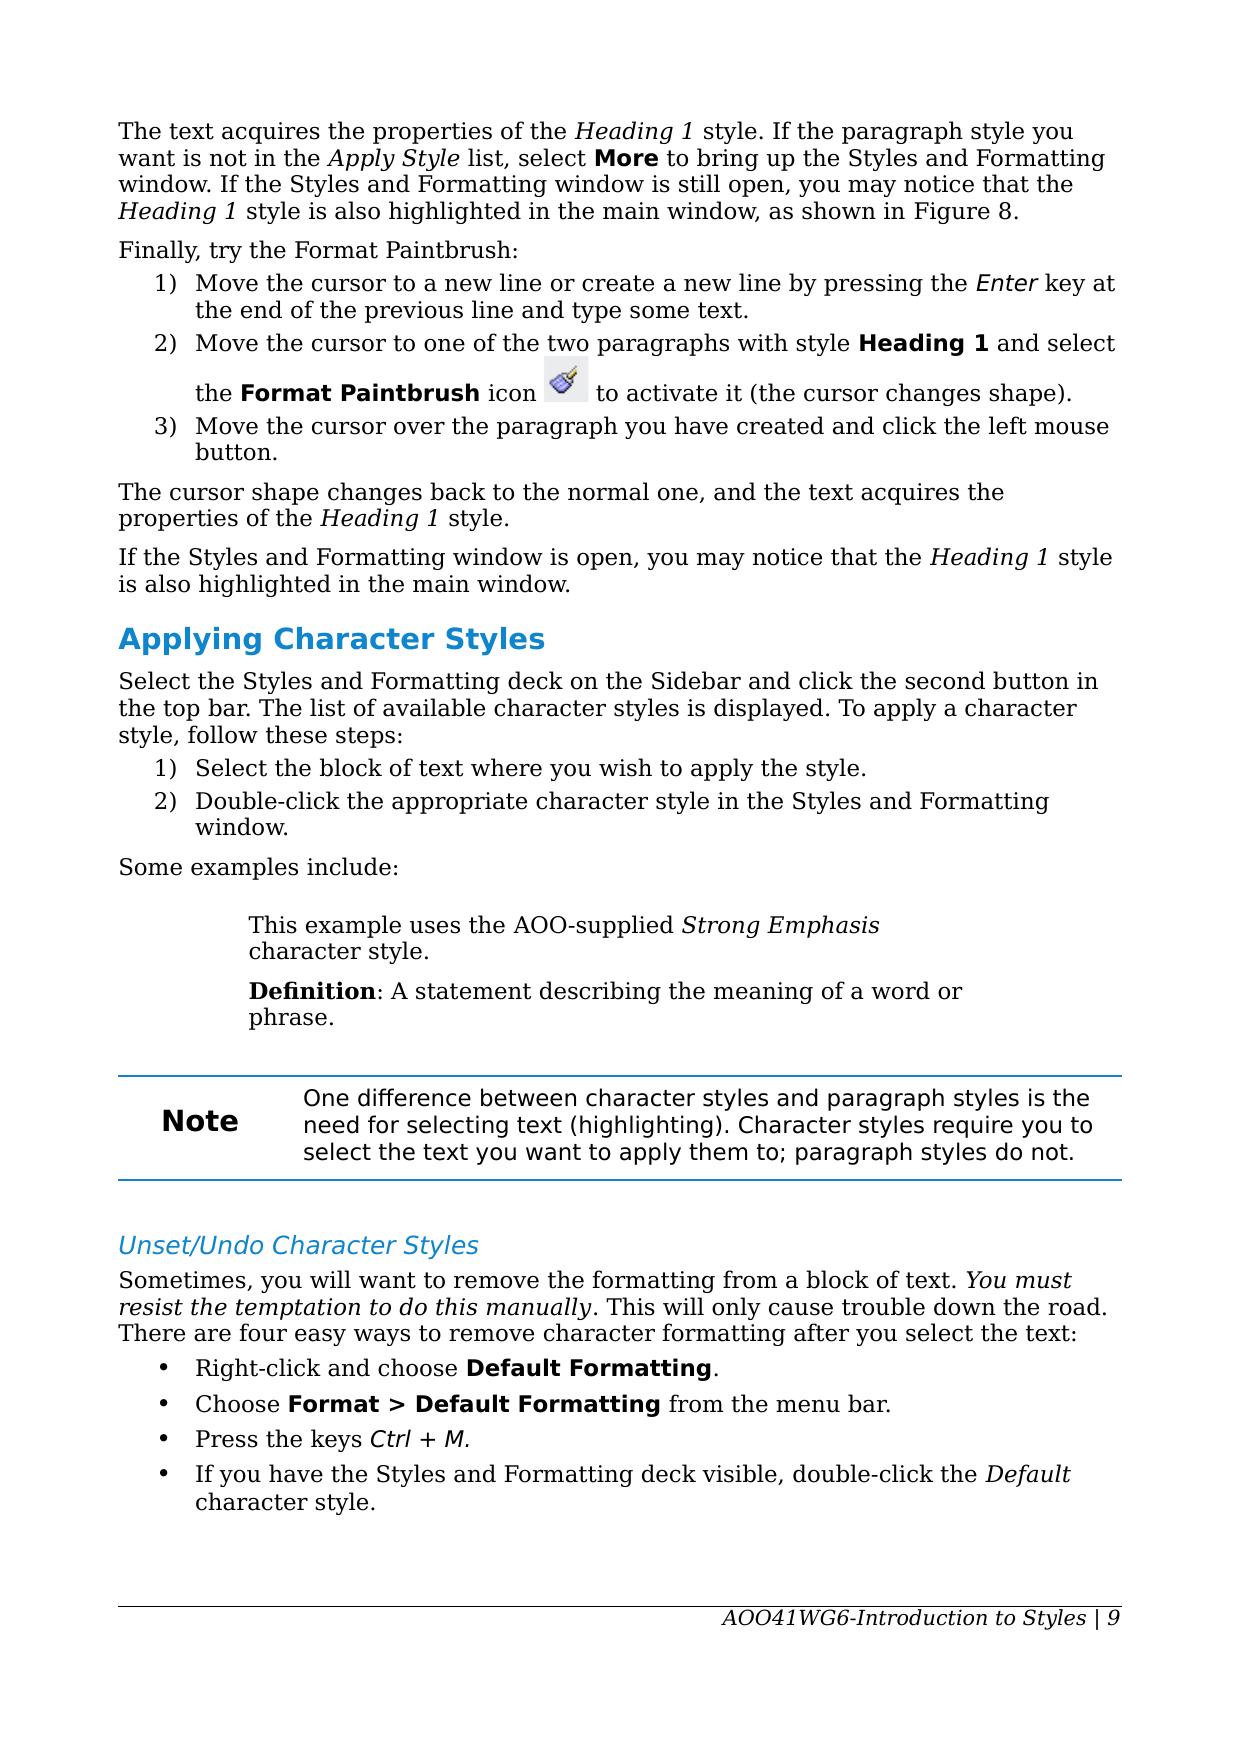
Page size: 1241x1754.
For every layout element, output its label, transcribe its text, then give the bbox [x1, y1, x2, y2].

list Move the cursor to one of the two paragraphs with style Heading 1 and select the Format Paintbrush icon to activate it (the cursor changes shape). [177, 330, 1122, 407]
list If you have the Styles and Formatting deck visible, double-click the Default character style. [156, 1460, 1122, 1516]
list Sometimes, you will want to remove the formatting from a block of text. You must resist the temptation to do this manually. This will only cause trouble down the road. There are four easy ways to remove character formatting after you select the text: [118, 1267, 1122, 1347]
list Select the Styles and Formatting deck on the Sidebar and click the second button in the top bar. The list of available character styles is displayed. To apply a character style, follow these steps: [118, 668, 1122, 748]
list Move the cursor to a new line or create a new line by pressing the Enter key at the end of the previous line and type some text. [177, 270, 1122, 324]
list Double-click the appropriate character style in the Styles and Formatting window. [177, 788, 1122, 841]
text Definition: A statement describing the meaning of a word or phrase. [248, 978, 992, 1031]
subtitle Unset/Undo Character Styles [118, 1231, 1122, 1261]
text Some examples include: [118, 854, 1122, 880]
text The text acquires the properties of the Heading 1 style. If the paragraph style you want is not in the Apply Style list, select More to bring up the Styles and Formatting window. If the Styles and Formatting window is still open, you may notice that the Heading 1 style is also highlighted in the main window, as shown in Figure 8. [118, 118, 1122, 225]
list Choose Format > Default Formatting from the menu bar. [156, 1389, 1122, 1418]
list Select the block of text where you wish to apply the style. [177, 755, 1122, 782]
table_header One difference between character styles and paragraph styles is the need for selecting text (highlighting). Character styles require you to select the text you want to apply them to; paragraph styles do not. [281, 1077, 1122, 1178]
list Press the keys Ctrl + M. [156, 1424, 1122, 1453]
list Right-click and choose Default Formatting. [156, 1353, 1122, 1383]
text The cursor shape changes back to the normal one, and the text acquires the properties of the Heading 1 style. [118, 479, 1122, 532]
subtitle Applying Character Styles [118, 622, 1122, 656]
list Move the cursor over the paragraph you have created and click the left mouse button. [177, 413, 1122, 466]
list Finally, try the Format Paintbrush: [118, 237, 1122, 264]
table_header Note [118, 1077, 281, 1178]
text If the Styles and Formatting window is open, you may notice that the Heading 1 style is also highlighted in the main window. [118, 544, 1122, 598]
picture [543, 356, 589, 402]
text This example uses the AOO-supplied Strong Emphasis character style. [248, 912, 992, 965]
